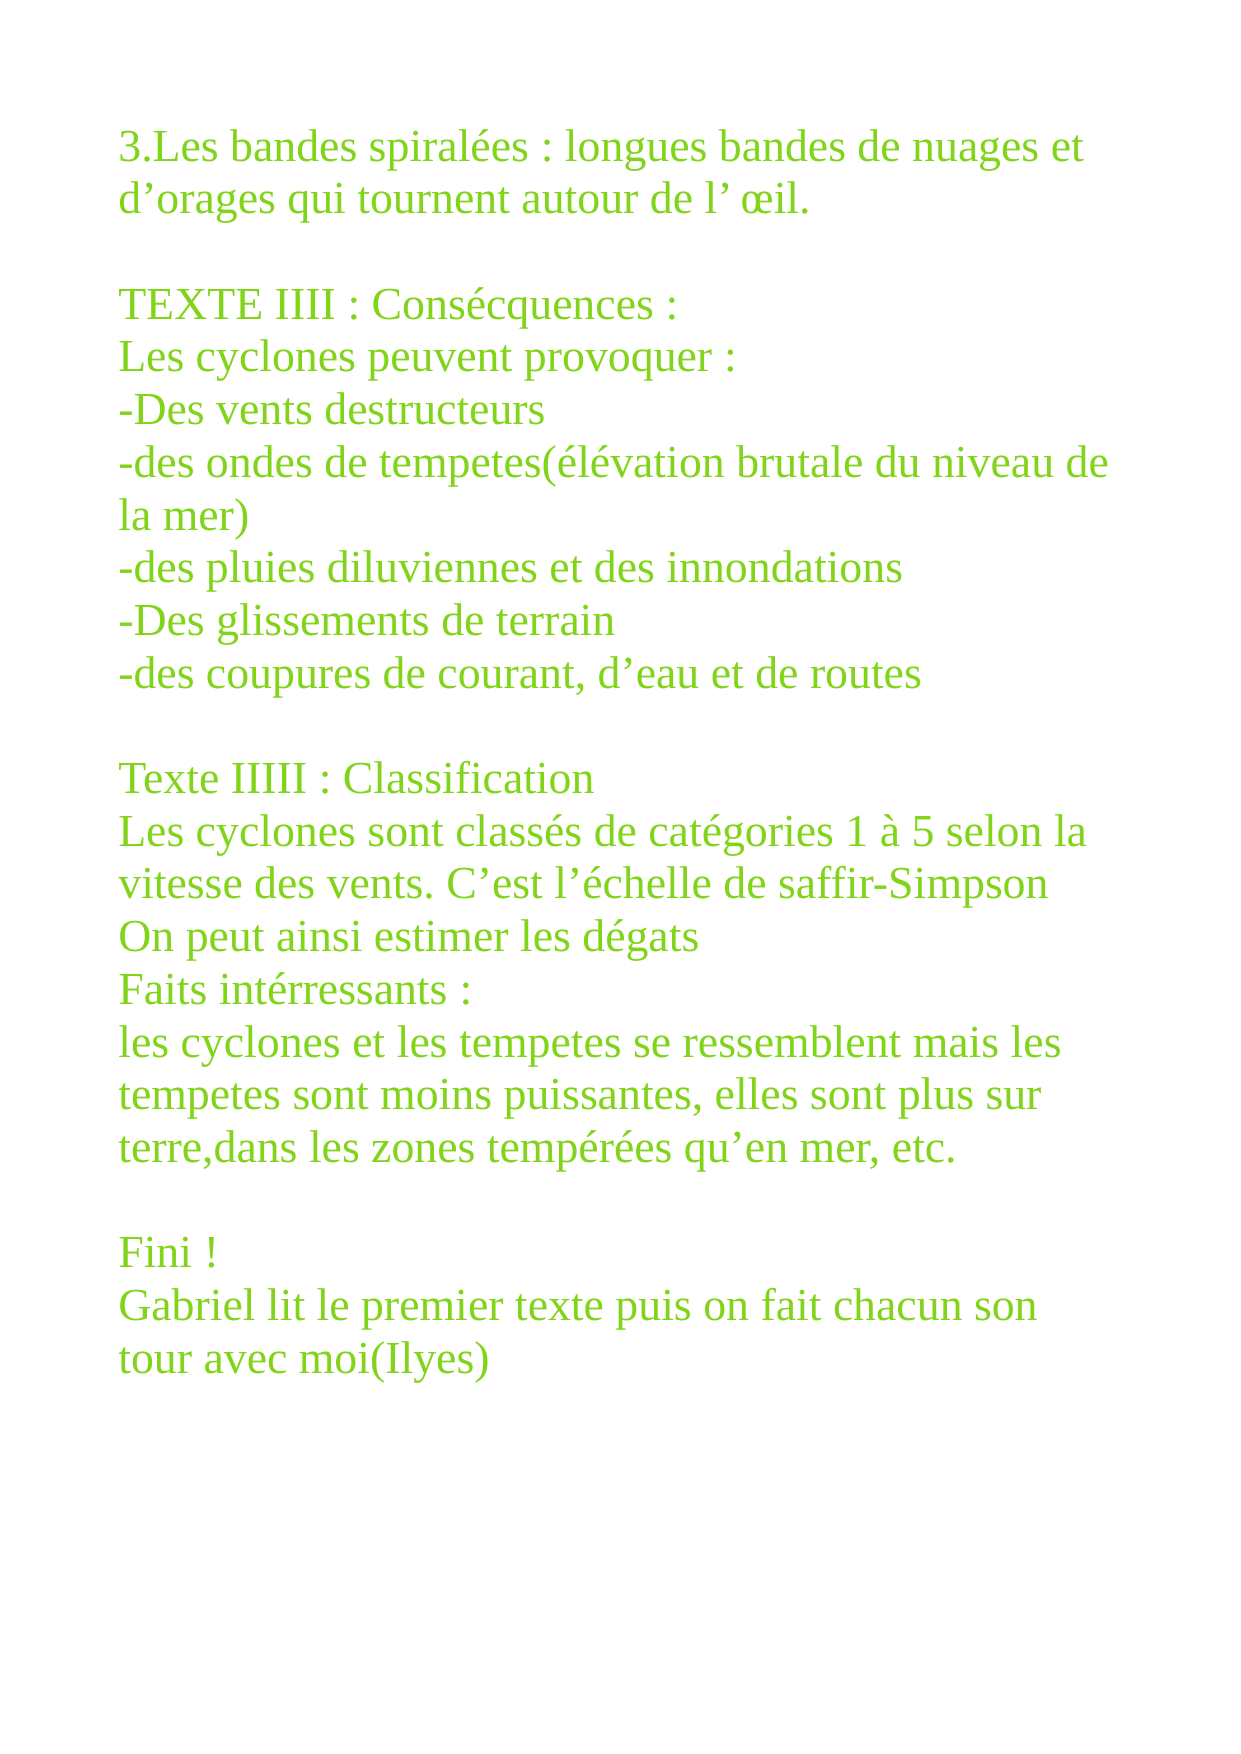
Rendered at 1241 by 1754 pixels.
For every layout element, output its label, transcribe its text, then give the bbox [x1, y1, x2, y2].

text TEXTE IIII : Consécquences : [118, 276, 1122, 329]
text -des ondes de tempetes(élévation brutale du niveau de la mer) [118, 434, 1122, 540]
text Les cyclones sont classés de catégories 1 à 5 selon la vitesse des vents. C’est l’échelle de saffir-Simpson [118, 803, 1122, 909]
text -des pluies diluviennes et des innondations [118, 540, 1122, 592]
text les cyclones et les tempetes se ressemblent mais les tempetes sont moins puissantes, elles sont plus sur terre,dans les zones tempérées qu’en mer, etc. [118, 1014, 1122, 1172]
text -Des glissements de terrain [118, 592, 1122, 645]
text 3.Les bandes spiralées : longues bandes de nuages et d’orages qui tournent autour de l’ œil. [118, 118, 1122, 223]
text Faits intérressants : [118, 961, 1122, 1014]
text Texte IIIII : Classification [118, 751, 1122, 803]
text Gabriel lit le premier texte puis on fait chacun son tour avec moi(Ilyes) [118, 1278, 1122, 1383]
text On peut ainsi estimer les dégats [118, 909, 1122, 961]
text Les cyclones peuvent provoquer : [118, 329, 1122, 382]
text Fini ! [118, 1225, 1122, 1278]
text -Des vents destructeurs [118, 382, 1122, 434]
text -des coupures de courant, d’eau et de routes [118, 645, 1122, 698]
